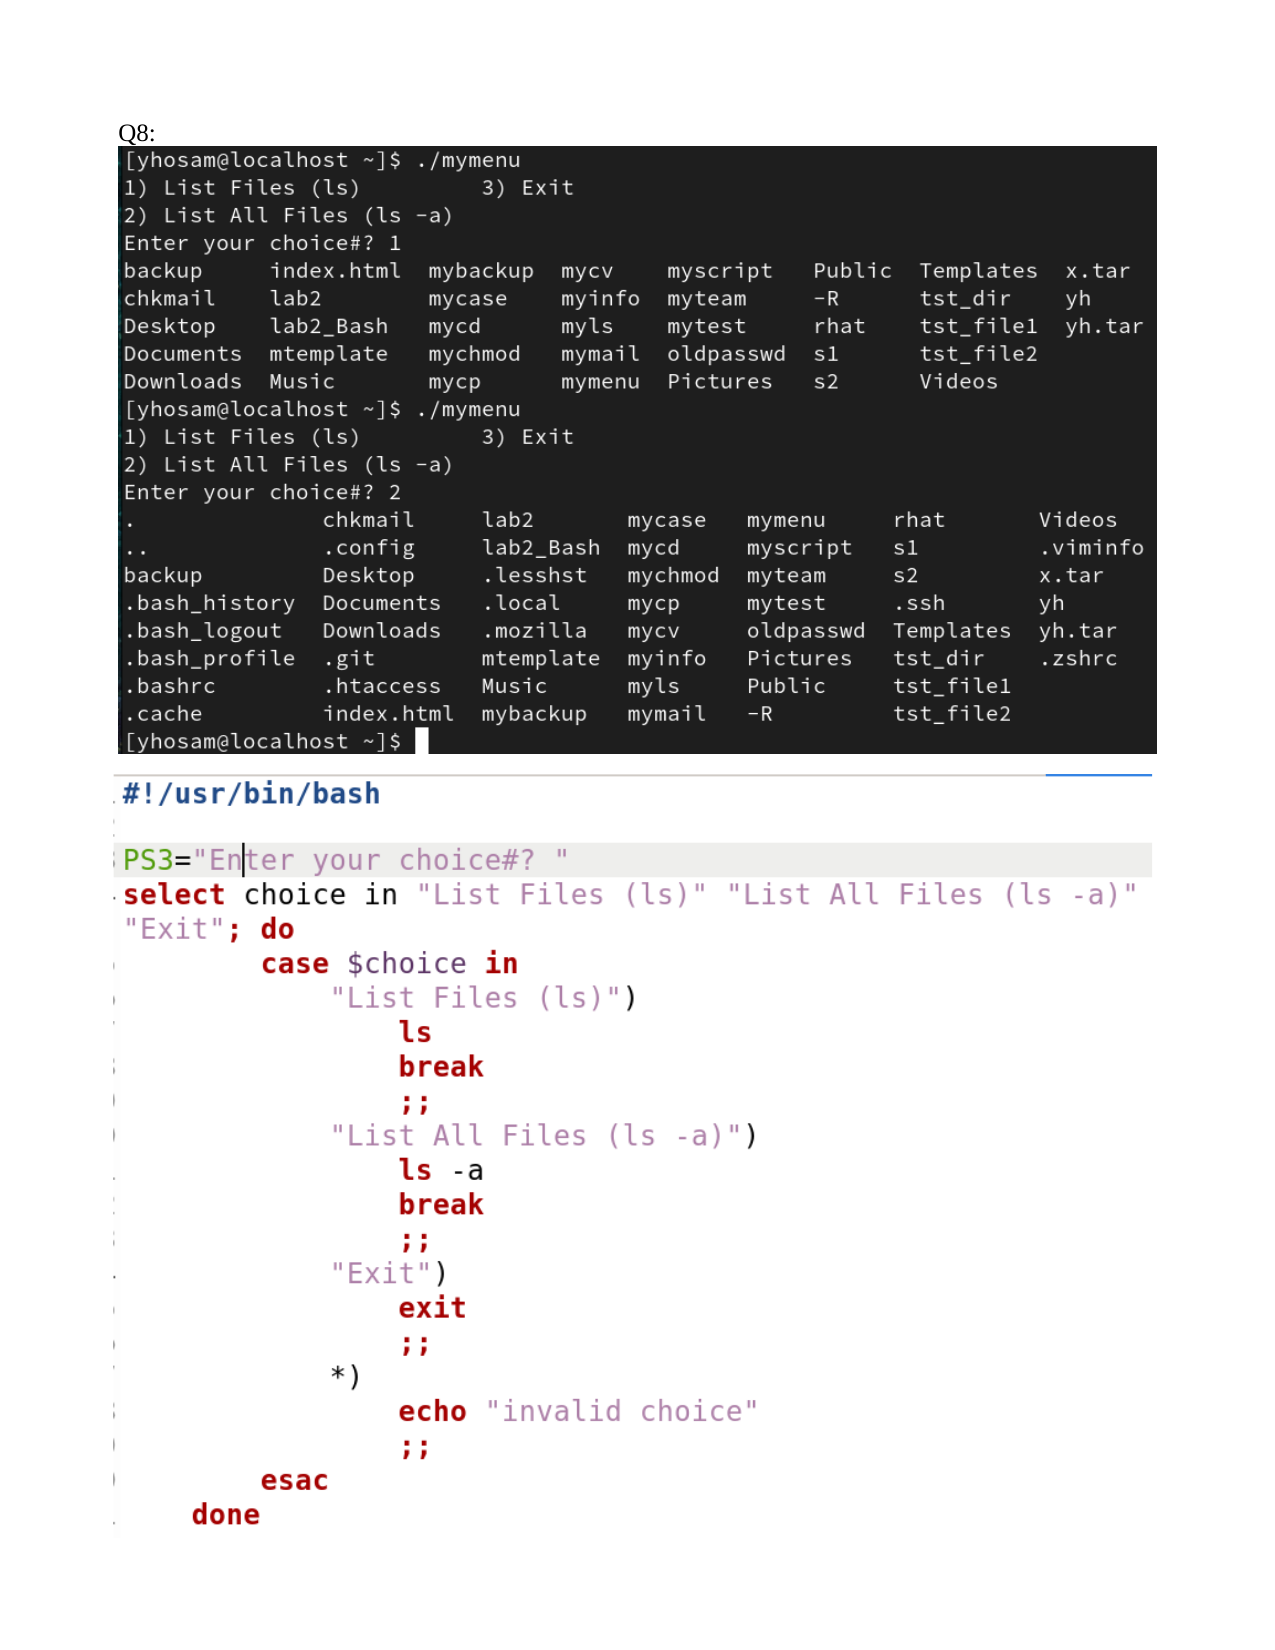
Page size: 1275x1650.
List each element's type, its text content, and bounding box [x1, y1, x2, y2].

text Q8: [118, 118, 1157, 146]
picture [113, 774, 1153, 1538]
picture [118, 146, 1157, 754]
